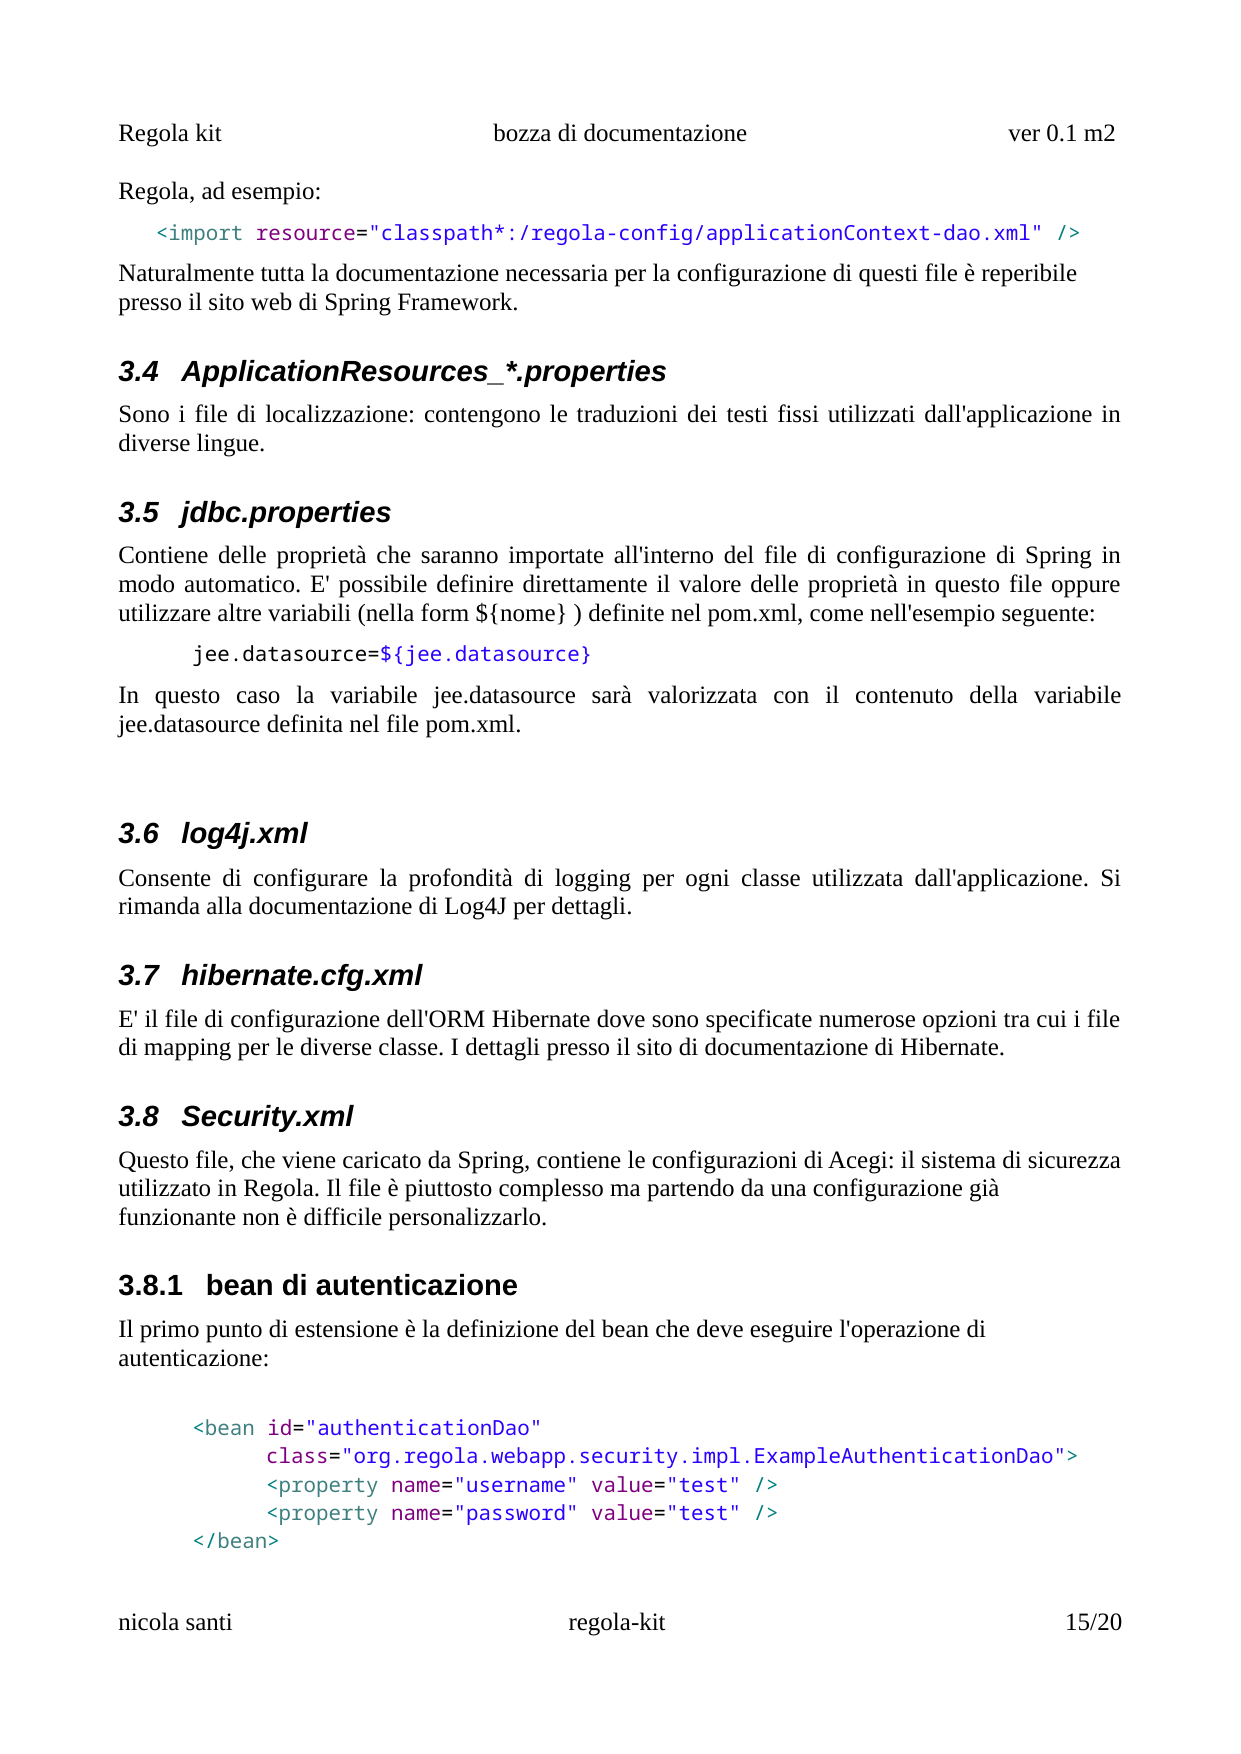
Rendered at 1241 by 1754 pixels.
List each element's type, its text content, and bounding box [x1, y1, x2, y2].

text jee.datasource=${jee.datasource} [118, 639, 1122, 668]
text Contiene delle proprietà che saranno importate all'interno del file di configurazione di Spring in modo automatico. E' possibile definire direttamente il valore delle proprietà in questo file oppure utilizzare altre variabili (nella form ${nome} ) definite nel pom.xml, come nell'esempio seguente: [118, 541, 1122, 627]
text Consente di configurare la profondità di logging per ogni classe utilizzata dall'applicazione. Si rimanda alla documentazione di Log4J per dettagli. [118, 863, 1122, 920]
text Sono i file di localizzazione: contengono le traduzioni dei testi fissi utilizzati dall'applicazione in diverse lingue. [118, 399, 1122, 457]
subtitle hibernate.cfg.xml [118, 958, 1122, 991]
text </bean> [118, 1527, 1122, 1555]
text <property name="password" value="test" /> [118, 1498, 1122, 1527]
subtitle bean di autenticazione [118, 1268, 1122, 1302]
text <bean id="authenticationDao" [118, 1413, 1122, 1441]
text Naturalmente tutta la documentazione necessaria per la configurazione di questi file è reperibile presso il sito web di Spring Framework. [118, 258, 1122, 316]
text Regola, ad esempio: [118, 176, 1122, 205]
text <property name="username" value="test" /> [118, 1470, 1122, 1498]
subtitle Security.xml [118, 1099, 1122, 1132]
subtitle log4j.xml [118, 817, 1122, 850]
text E' il file di configurazione dell'ORM Hibernate dove sono specificate numerose opzioni tra cui i file di mapping per le diverse classe. I dettagli presso il sito di documentazione di Hibernate. [118, 1004, 1122, 1061]
text Questo file, che viene caricato da Spring, contiene le configurazioni di Acegi: il sistema di sicurezza utilizzato in Regola. Il file è piuttosto complesso ma partendo da una configurazione già funzionante non è difficile personalizzarlo. [118, 1145, 1122, 1231]
text In questo caso la variabile jee.datasource sarà valorizzata con il contenuto della variabile jee.datasource definita nel file pom.xml. [118, 680, 1122, 738]
text <import resource="classpath*:/regola-config/applicationContext-dao.xml" /> [118, 218, 1122, 246]
subtitle ApplicationResources_*.properties [118, 353, 1122, 387]
text Il primo punto di estensione è la definizione del bean che deve eseguire l'operazione di autenticazione: [118, 1314, 1122, 1372]
subtitle jdbc.properties [118, 494, 1122, 528]
text class="org.regola.webapp.security.impl.ExampleAuthenticationDao"> [118, 1441, 1122, 1470]
